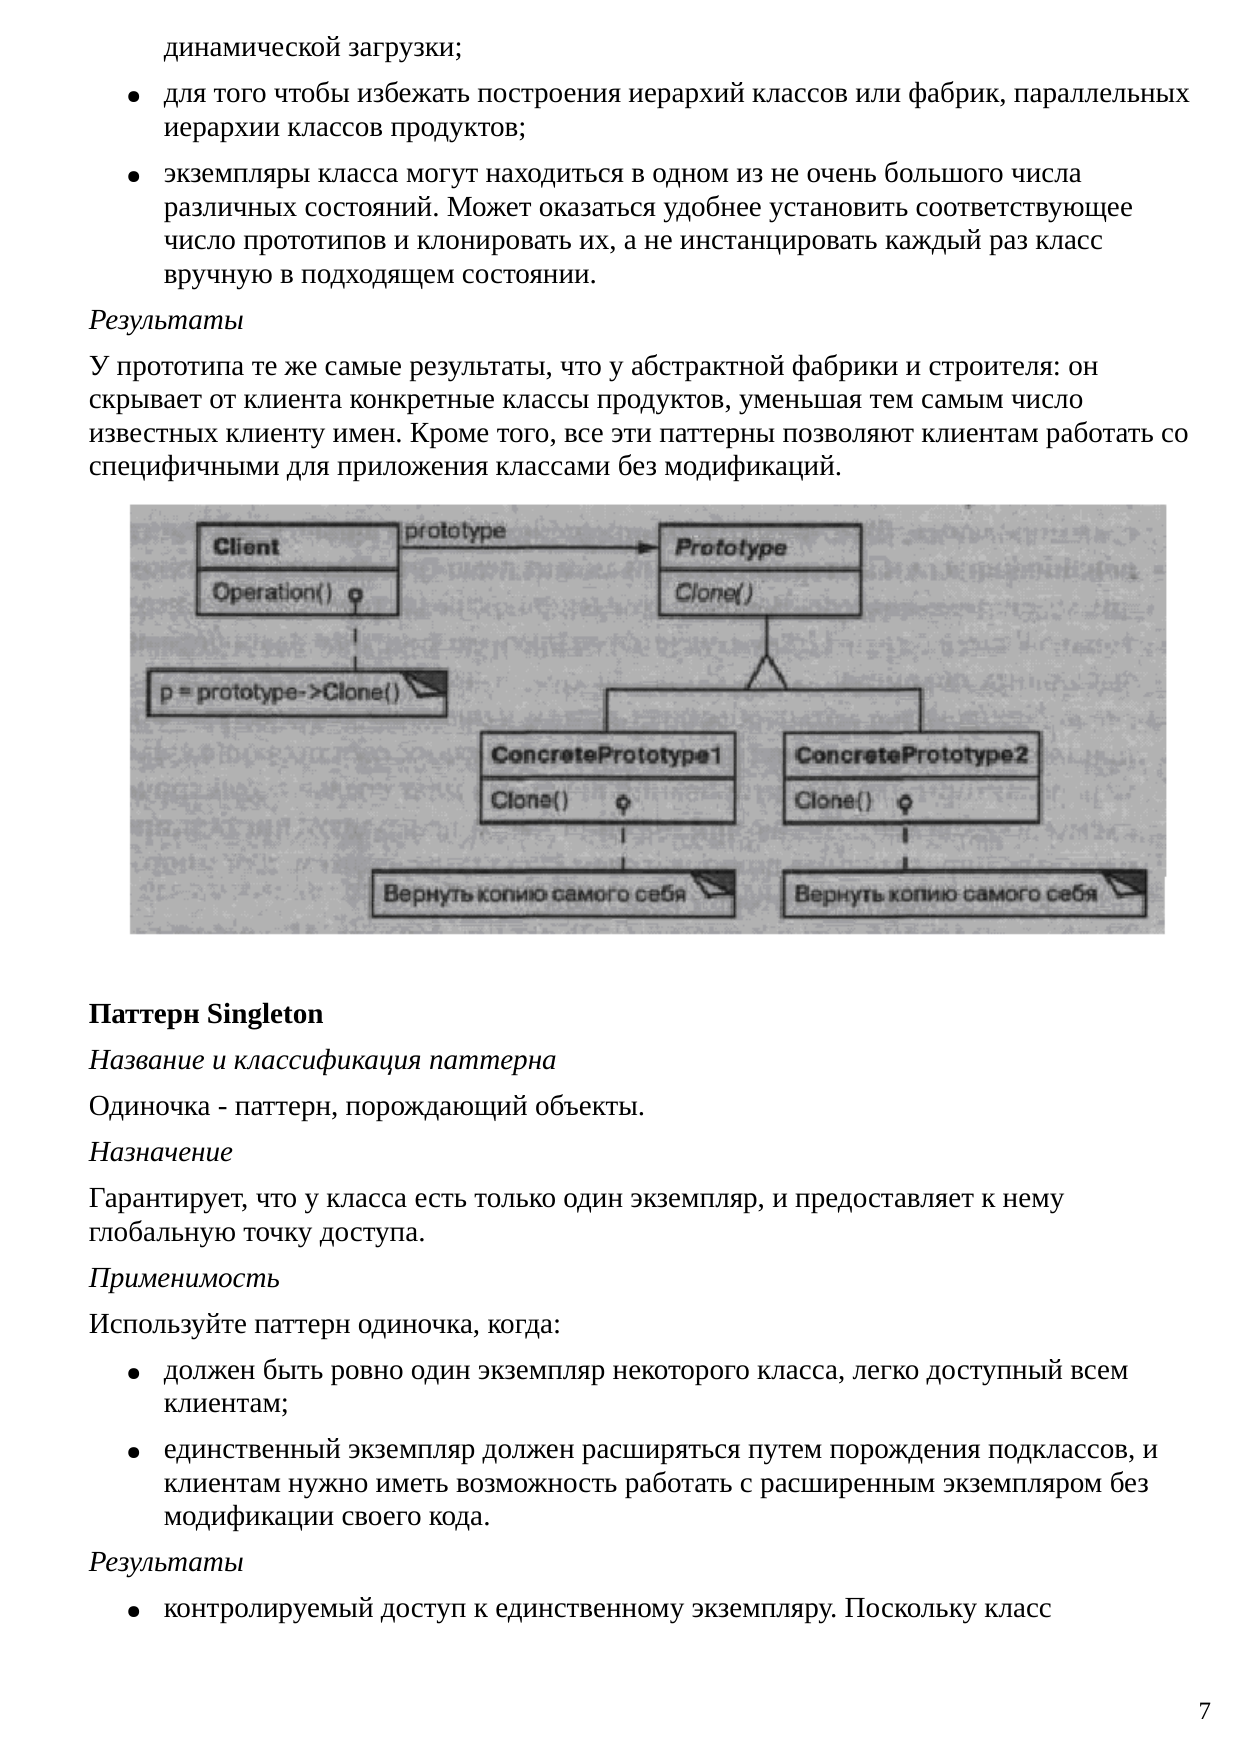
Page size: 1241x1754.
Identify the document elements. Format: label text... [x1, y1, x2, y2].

text Результаты [88, 1544, 1211, 1578]
list для того чтобы избежать построения иерархий классов или фабрик, параллельных иерархии классов продуктов; [126, 76, 1211, 143]
text Назначение [88, 1134, 1211, 1168]
text Применимость [88, 1260, 1211, 1293]
text Паттерн Singleton [88, 996, 1211, 1029]
text Гарантирует, что у класса есть только один экземпляр, и предоставляет к нему глобальную точку доступа. [88, 1180, 1211, 1247]
text У прототипа те же самые результаты, что у абстрактной фабрики и строителя: он скрывает от клиента конкретные классы продуктов, уменьшая тем самым число известных клиенту имен. Кроме того, все эти паттерны позволяют клиентам работать со специфичными для приложения классами без модификаций. [88, 348, 1211, 482]
text Название и классификация паттерна [88, 1042, 1211, 1076]
list контролируемый доступ к единственному экземпляру. Поскольку класс [126, 1591, 1211, 1624]
text Одиночка - паттерн, порождающий объекты. [88, 1088, 1211, 1122]
list динамической загрузки; [126, 29, 1211, 63]
list единственный экземпляр должен расширяться путем порождения подклассов, и клиентам нужно иметь возможность работать с расширенным экземпляром без модификации своего кода. [126, 1431, 1211, 1532]
list экземпляры класса могут находиться в одном из не очень большого числа различных состояний. Может оказаться удобнее установить соответствующее число прототипов и клонировать их, а не инстанцировать каждый раз класс вручную в подходящем состоянии. [126, 155, 1211, 289]
list должен быть ровно один экземпляр некоторого класса, легко доступный всем клиентам; [126, 1352, 1211, 1419]
text Результаты [88, 302, 1211, 335]
text Используйте паттерн одиночка, когда: [88, 1306, 1211, 1339]
